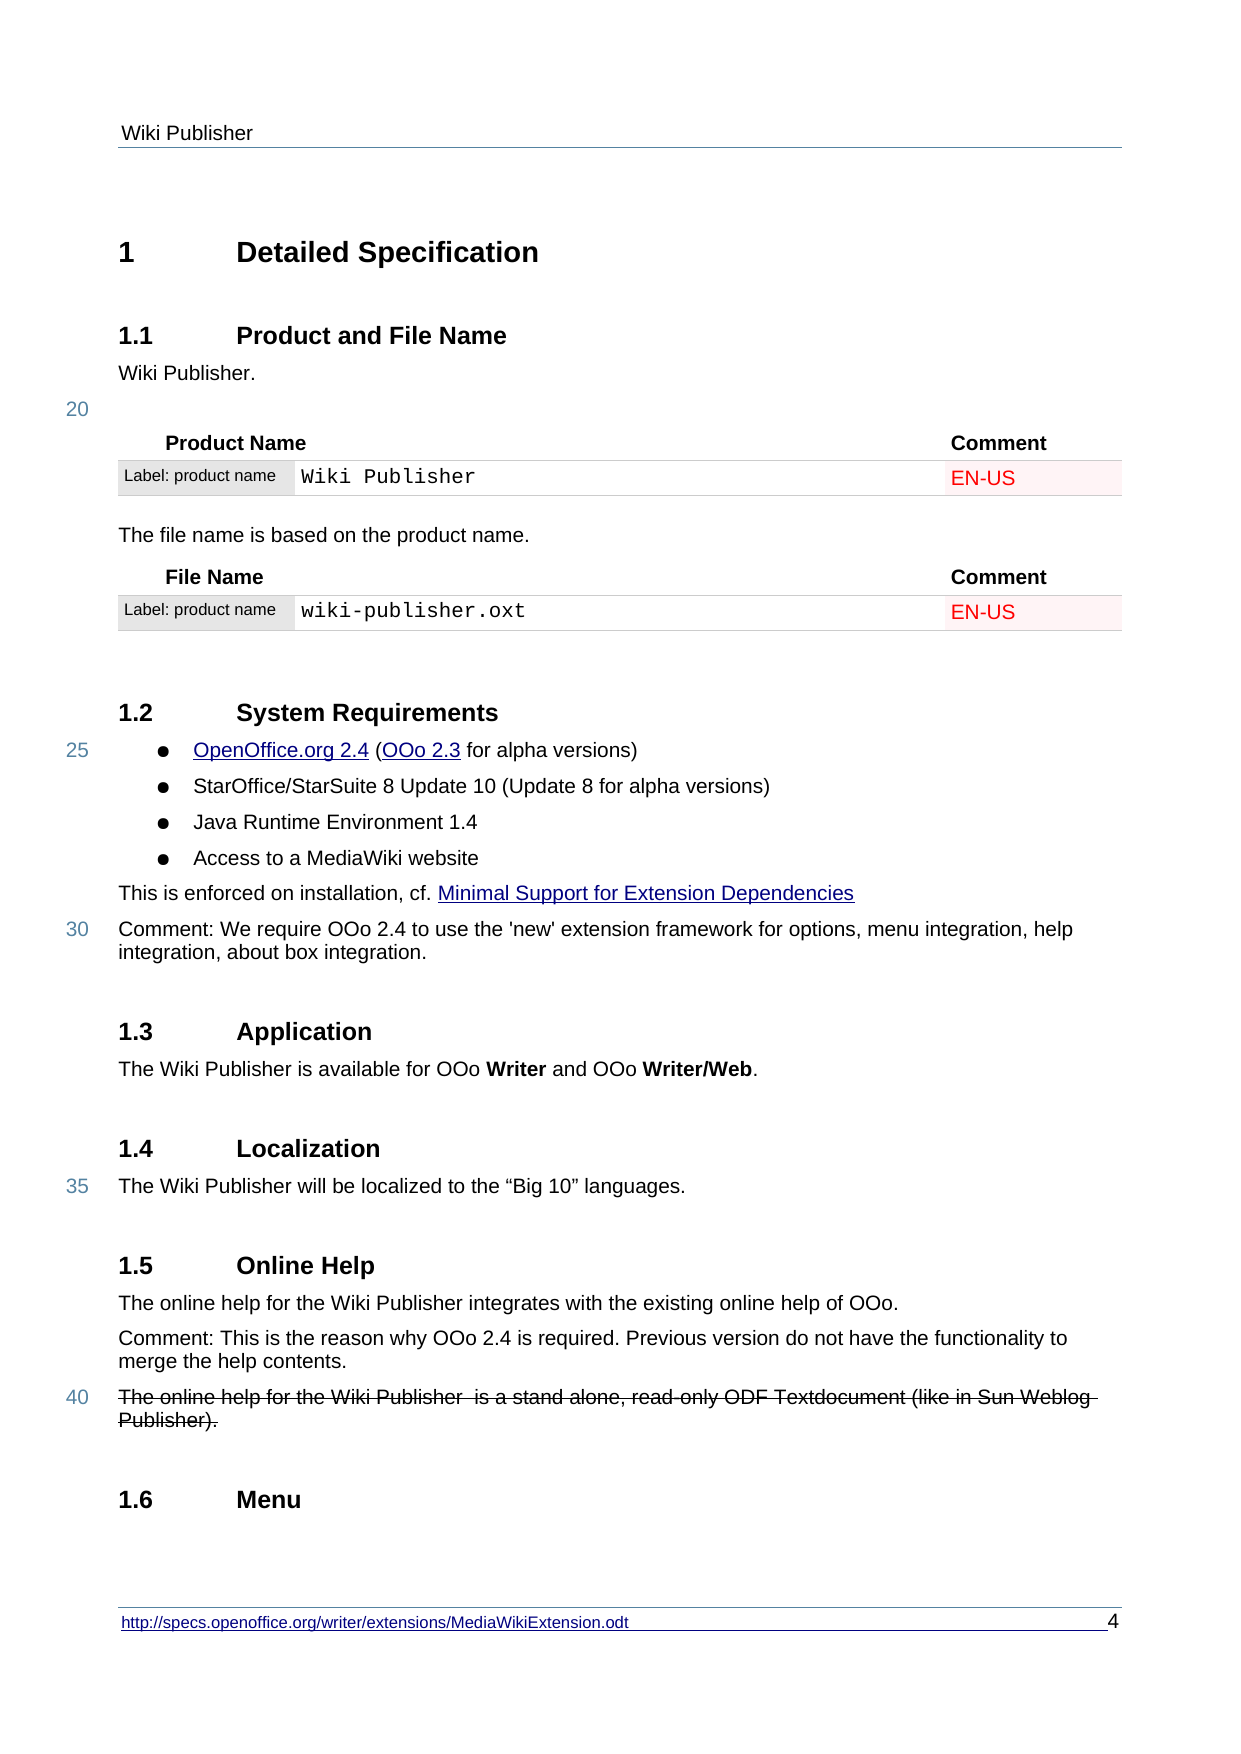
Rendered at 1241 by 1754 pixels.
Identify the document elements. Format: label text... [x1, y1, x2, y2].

text The online help for the Wiki Publisher is a stand alone, read-only ODF Textdocument (like in Sun Weblog Publisher). [118, 1386, 1122, 1432]
subtitle Menu [118, 1486, 1122, 1514]
subtitle Product and File Name [118, 322, 1122, 349]
list Access to a MediaWiki website [156, 846, 1122, 869]
table_header Comment [945, 559, 1122, 595]
text The Wiki Publisher will be localized to the “Big 10” languages. [118, 1174, 1122, 1198]
text Comment: This is the reason why OOo 2.4 is required. Previous version do not have the functionality to merge the help contents. [118, 1327, 1122, 1373]
table_cell EN-US [945, 596, 1122, 630]
text Wiki Publisher. [118, 361, 1122, 384]
text The online help for the Wiki Publisher integrates with the existing online help of OOo. [118, 1291, 1122, 1314]
text The Wiki Publisher is available for OOo Writer and OOo Writer/Web. [118, 1058, 1122, 1081]
text The file name is based on the product name. [118, 523, 1122, 547]
list Java Runtime Environment 1.4 [156, 810, 1122, 834]
list StarOffice/StarSuite 8 Update 10 (Update 8 for alpha versions) [156, 775, 1122, 798]
subtitle Localization [118, 1135, 1122, 1163]
list OpenOffice.org 2.4 (OOo 2.3 for alpha versions) [156, 739, 1122, 762]
table_cell Label: product name [118, 461, 295, 495]
subtitle Online Help [118, 1251, 1122, 1279]
table_header Comment [945, 425, 1122, 460]
table_header File Name [118, 559, 945, 595]
table_header Product Name [118, 425, 945, 460]
subtitle System Requirements [118, 699, 1122, 727]
table_cell Wiki Publisher [295, 461, 945, 495]
subtitle Detailed Specification [118, 236, 1122, 268]
table_cell Label: product name [118, 596, 295, 630]
subtitle Application [118, 1018, 1122, 1046]
text This is enforced on installation, cf. Minimal Support for Extension Dependencies [118, 882, 1122, 905]
table_cell wiki-publisher.oxt [295, 596, 945, 630]
text Comment: We require OOo 2.4 to use the 'new' extension framework for options, menu integration, help integration, about box integration. [118, 918, 1122, 964]
table_cell EN-US [945, 461, 1122, 495]
